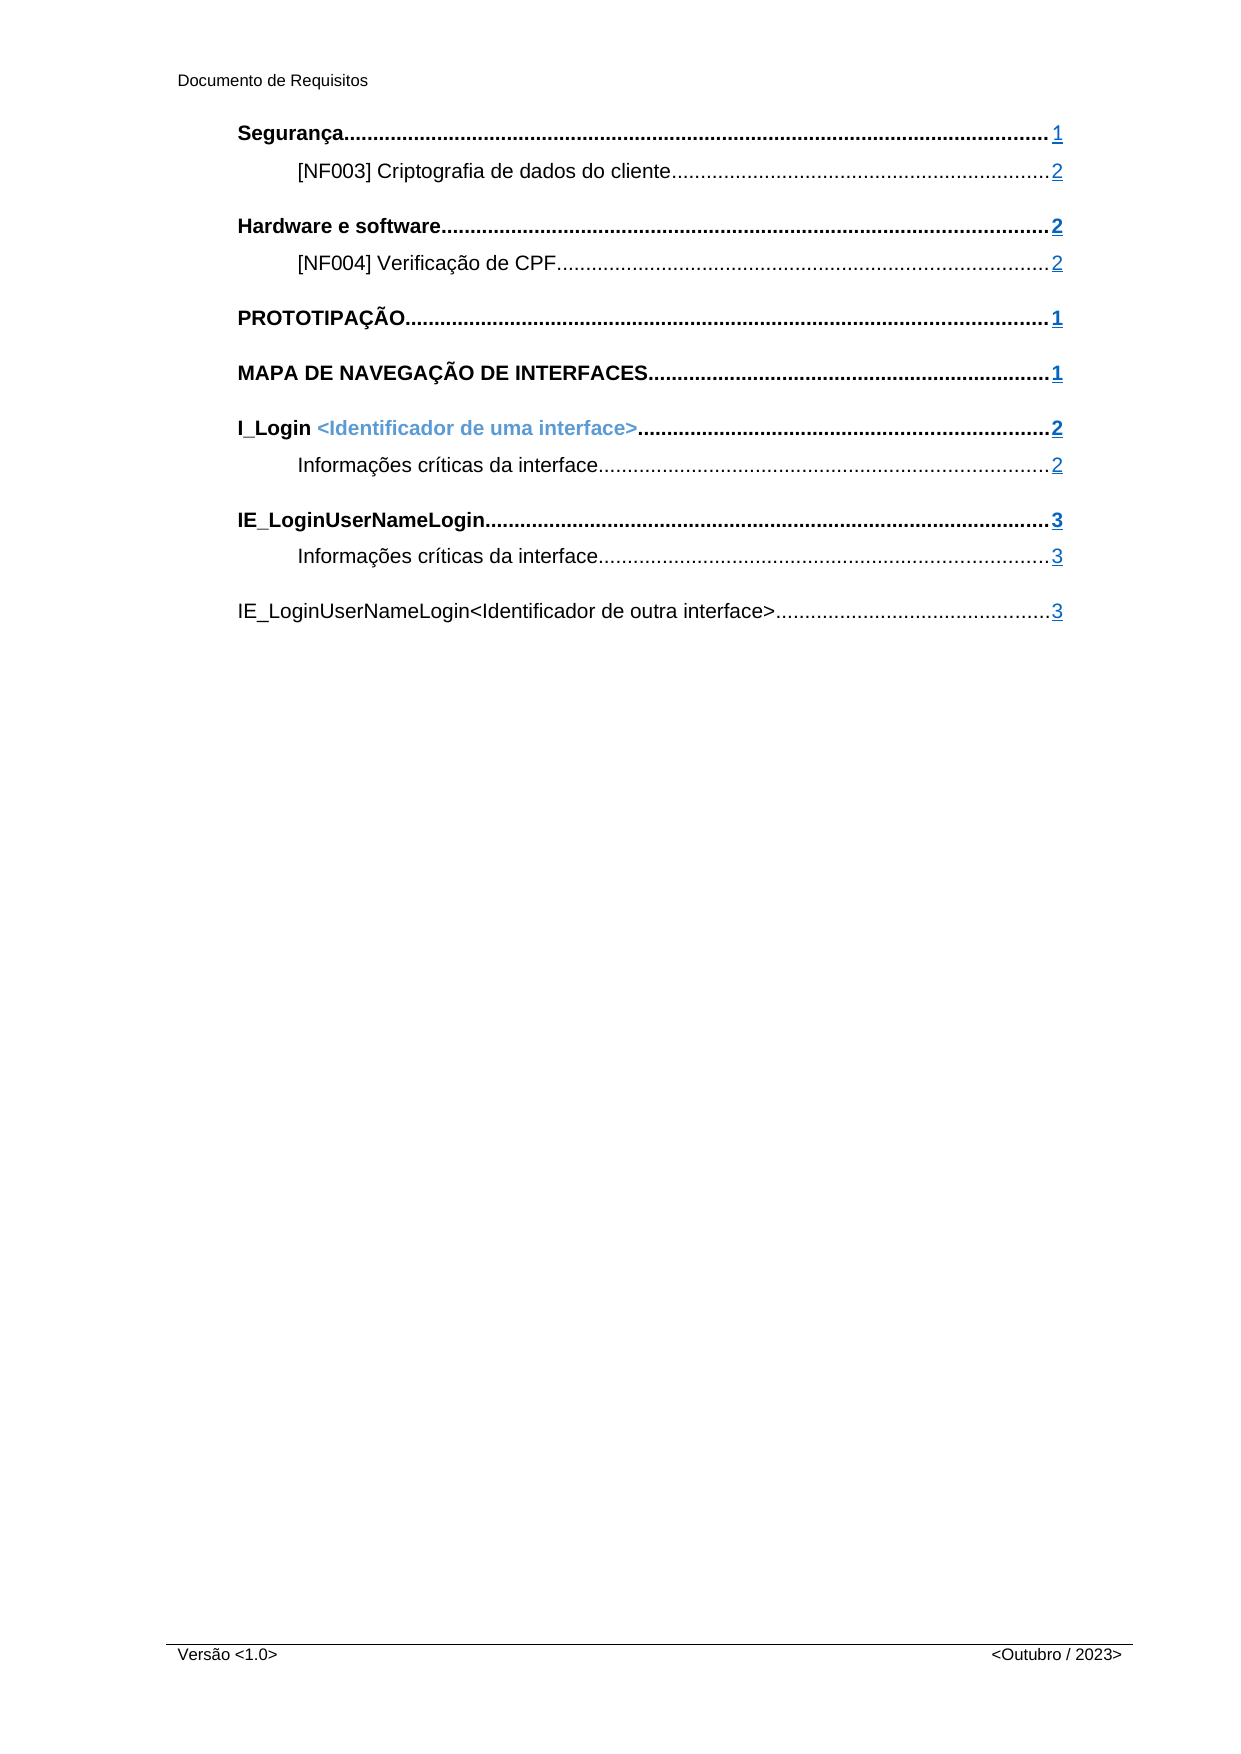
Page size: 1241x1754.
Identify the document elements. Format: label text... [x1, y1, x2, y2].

text Informações críticas da interface 3 [297, 544, 1063, 568]
text Hardware e software 2 [237, 214, 1063, 238]
text MAPA DE NAVEGAÇÃO DE INTERFACES 1 [237, 361, 1063, 385]
text [NF004] Verificação de CPF 2 [297, 250, 1063, 274]
text I_Login <Identificador de uma interface> 2 [237, 416, 1063, 440]
text PROTOTIPAÇÃO 1 [237, 306, 1063, 329]
text IE_LoginUserNameLogin 3 [237, 508, 1063, 532]
text IE_LoginUserNameLogin<Identificador de outra interface> 3 [237, 599, 1063, 623]
text Segurança 1 [237, 118, 1063, 146]
text Informações críticas da interface 2 [297, 452, 1063, 476]
text [NF003] Criptografia de dados do cliente 2 [297, 159, 1063, 183]
